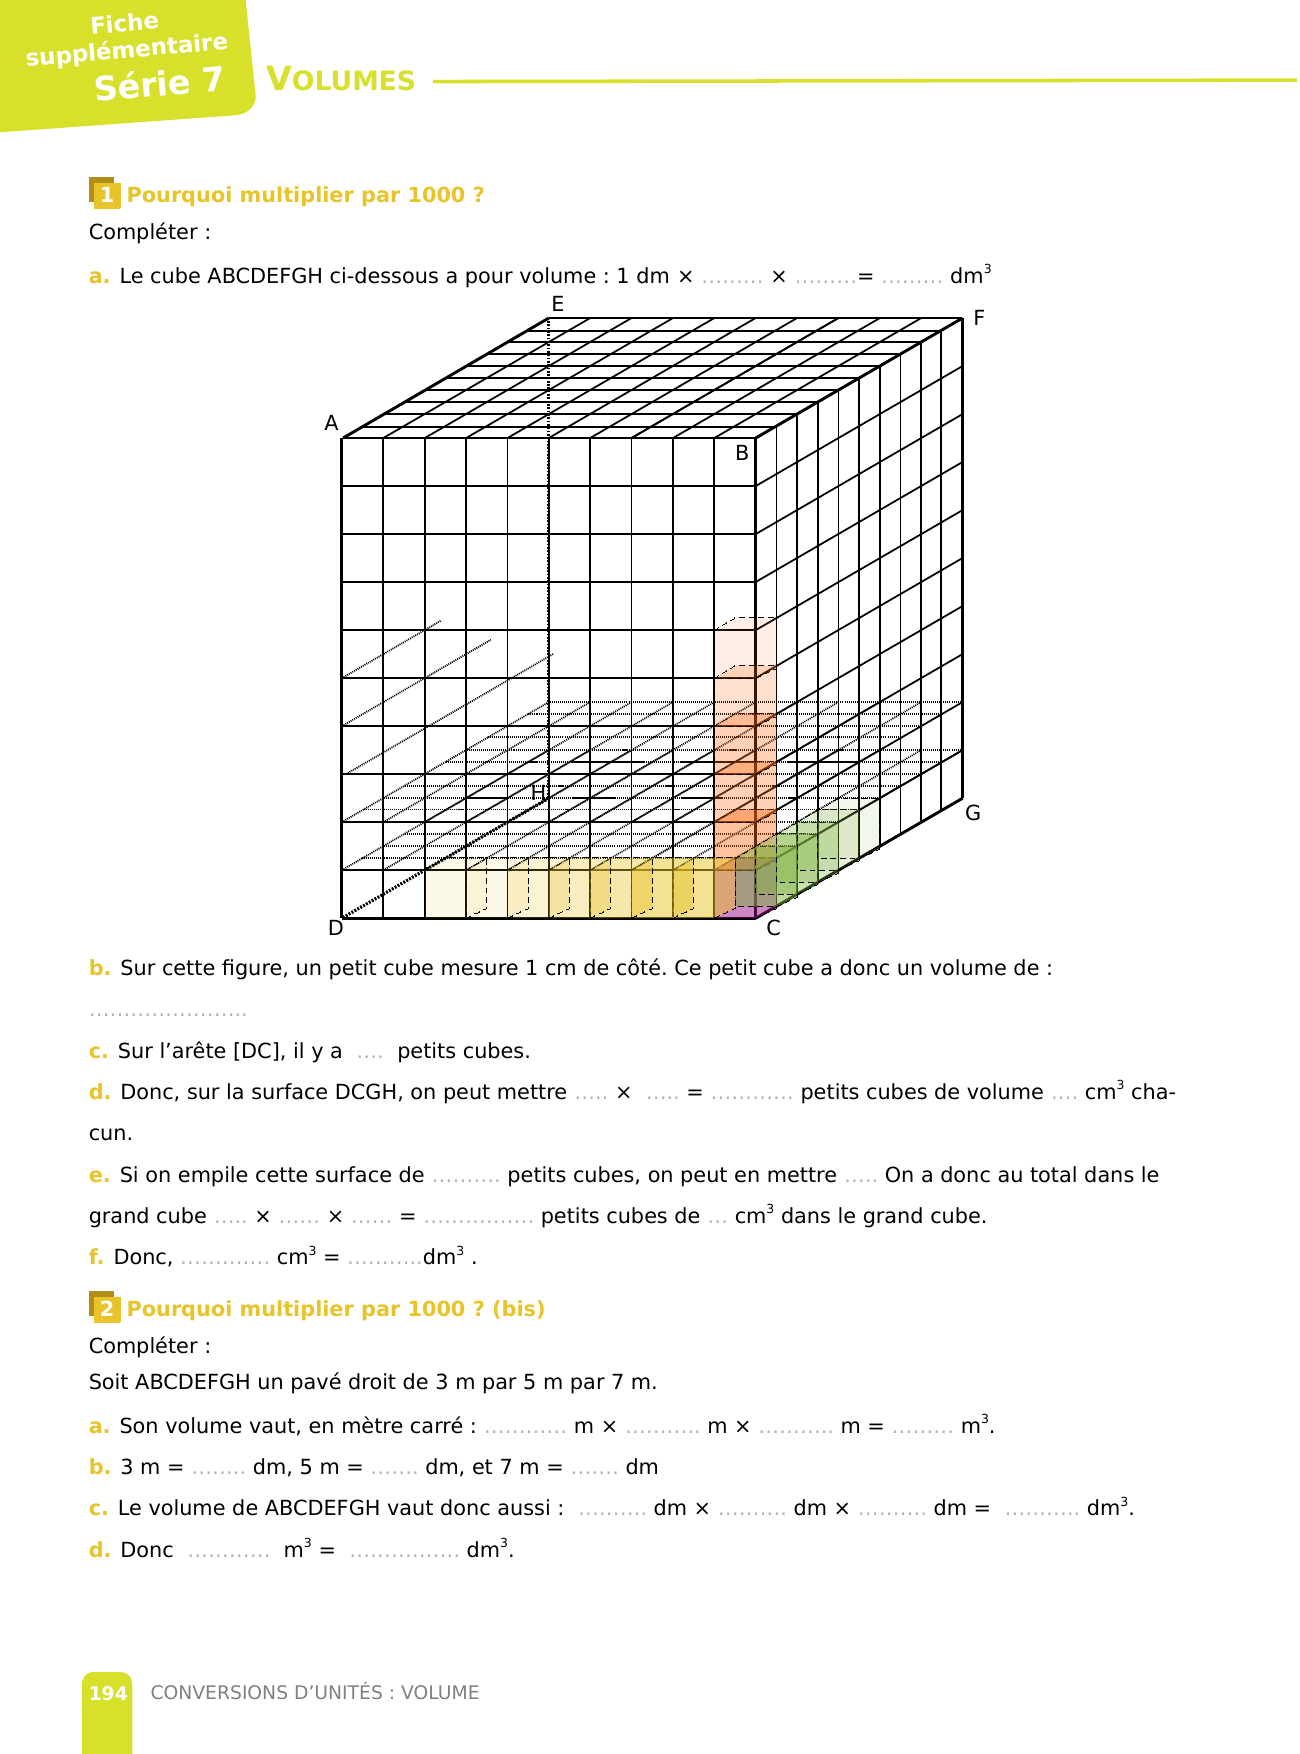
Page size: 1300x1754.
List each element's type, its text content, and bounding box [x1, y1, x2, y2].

list Donc ………… m3 = ……………. dm3. [88, 1524, 1211, 1566]
subtitle Compléter : [88, 220, 1205, 244]
list Son volume vaut, en mètre carré : ………… m × ……….. m × ……….. m = ……… m3. [88, 1400, 1211, 1441]
list Si on empile cette surface de ………. petits cubes, on peut en mettre ….. On a donc au total dans le grand cube ….. × …… × …… = ……………. petits cubes de … cm3 dans le grand cube. [88, 1149, 1211, 1232]
list 3 m = …….. dm, 5 m = ……. dm, et 7 m = ……. dm [88, 1441, 1211, 1483]
subtitle Compléter : [88, 1334, 1205, 1358]
list Donc, …………. cm3 = ………..dm3 . [88, 1232, 1211, 1273]
list Sur l’arête [DC], il y a …. petits cubes. [88, 1025, 1211, 1066]
list Donc, sur la surface DCGH, on peut mettre ….. × ….. = ………… petits cubes de volume …. cm3 cha­cun. [88, 1066, 1211, 1149]
list Le cube ABCDEFGH ci-dessous a pour volume : 1 dm × ……… × ………= ……… dm3 [88, 250, 1211, 292]
list Sur cette figure, un petit cube mesure 1 cm de côté. Ce petit cube a donc un volume de : ………………….. [88, 942, 1211, 1025]
list Le volume de ABCDEFGH vaut donc aussi : ………. dm × ………. dm × ………. dm = ……….. dm3. [88, 1483, 1211, 1524]
subtitle Soit ABCDEFGH un pavé droit de 3 m par 5 m par 7 m. [88, 1370, 1205, 1394]
subtitle Pourquoi multiplier par 1000 ? (bis) [114, 1291, 1211, 1322]
subtitle Pourquoi multiplier par 1000 ? [114, 177, 1211, 208]
